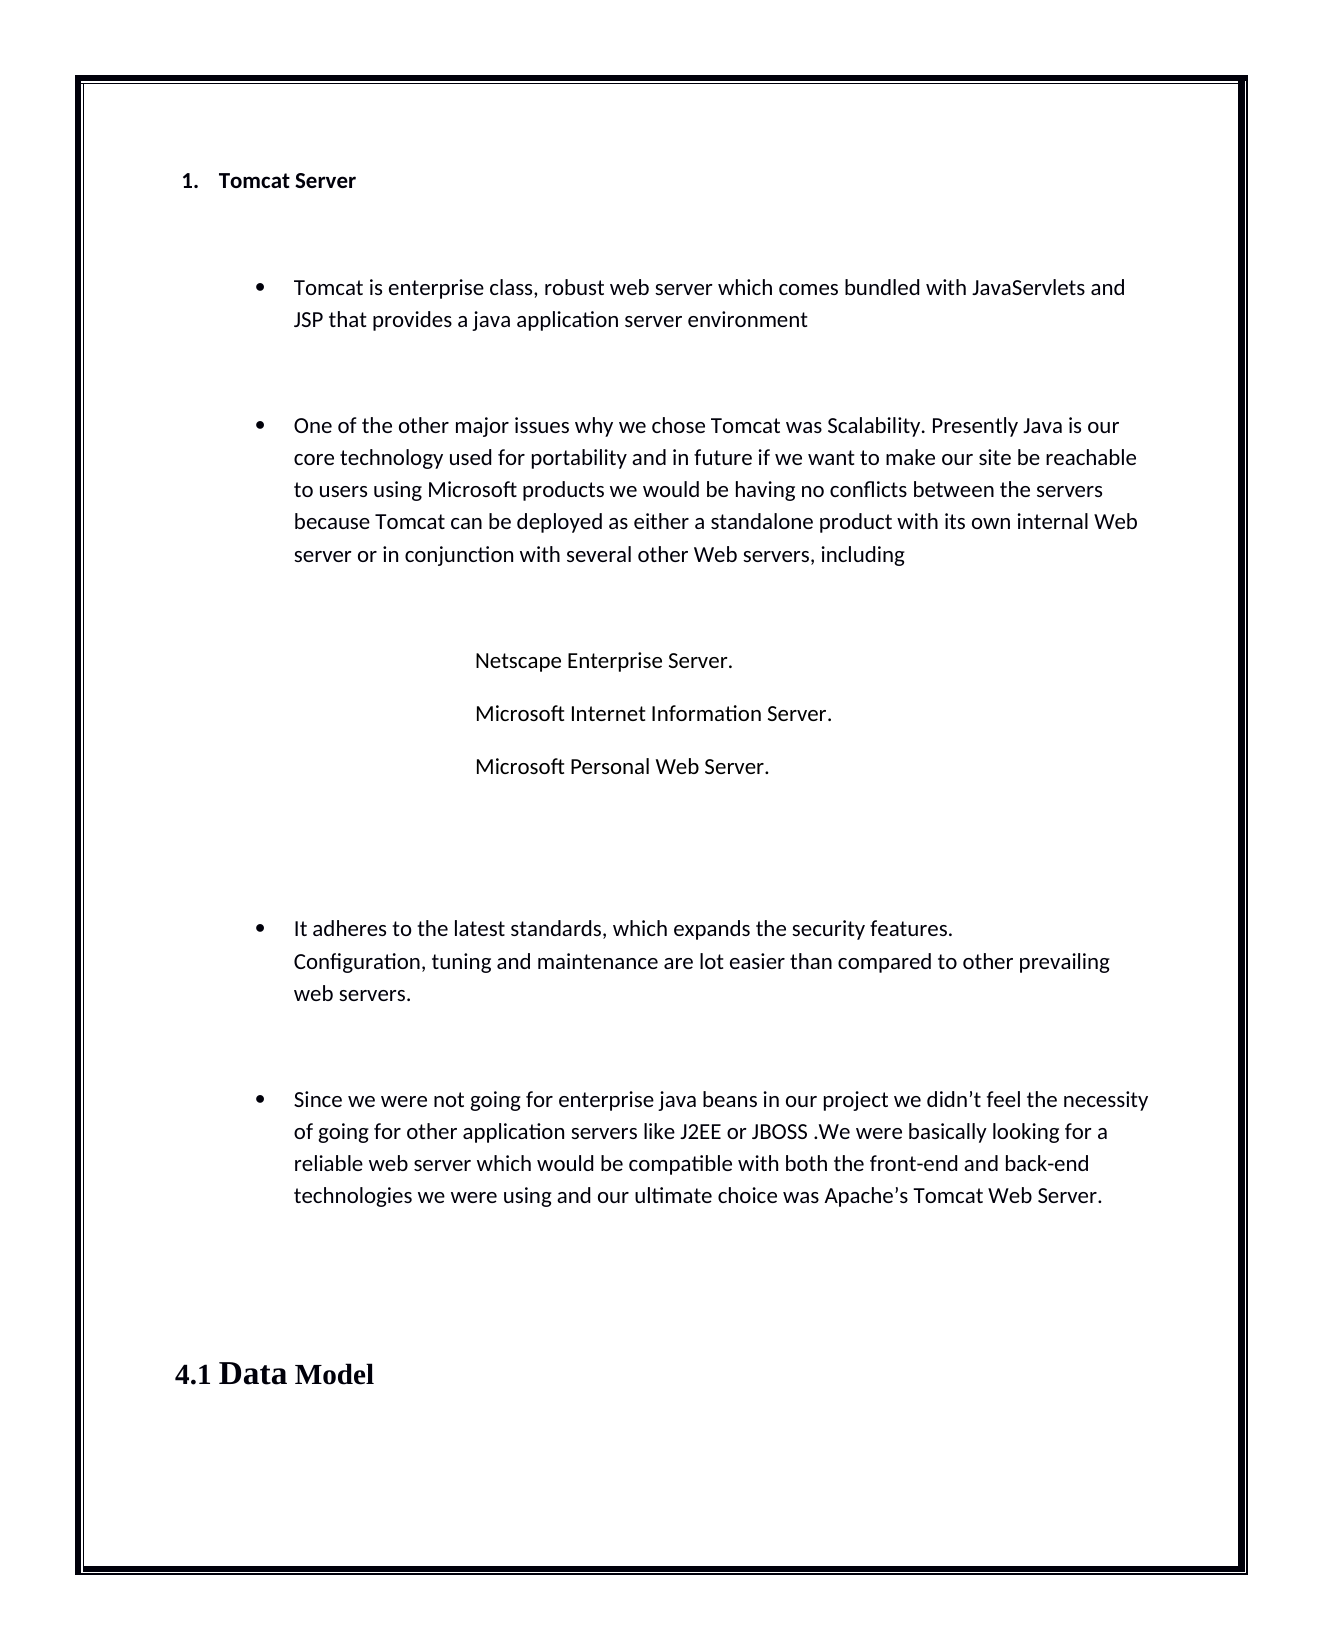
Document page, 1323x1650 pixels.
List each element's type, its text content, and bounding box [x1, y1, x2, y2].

text Microsoft Internet Information Server. [475, 699, 1156, 727]
list Since we were not going for enterprise java beans in our project we didn’t feel the necessity of going for other application servers like J2EE or JBOSS .We were basically looking for a reliable web server which would be compatible with both the front-end and back-end technologies we were using and our ultimate choice was Apache’s Tomcat Web Server. [256, 1085, 1156, 1209]
list Tomcat is enterprise class, robust web server which comes bundled with JavaServlets and JSP that provides a java application server environment [256, 273, 1156, 333]
text Microsoft Personal Web Server. [475, 752, 1156, 780]
list It adheres to the latest standards, which expands the security features. Configuration, tuning and maintenance are lot easier than compared to other prevailing web servers. [256, 914, 1156, 1007]
text 4.1 Data Model [175, 1353, 1156, 1392]
list Tomcat Server [181, 167, 1156, 195]
text Netscape Enterprise Server. [475, 646, 1156, 674]
list One of the other major issues why we chose Tomcat was Scalability. Presently Java is our core technology used for portability and in future if we want to make our site be reachable to users using Microsoft products we would be having no conflicts between the servers because Tomcat can be deployed as either a standalone product with its own internal Web server or in conjunction with several other Web servers, including [256, 411, 1156, 568]
